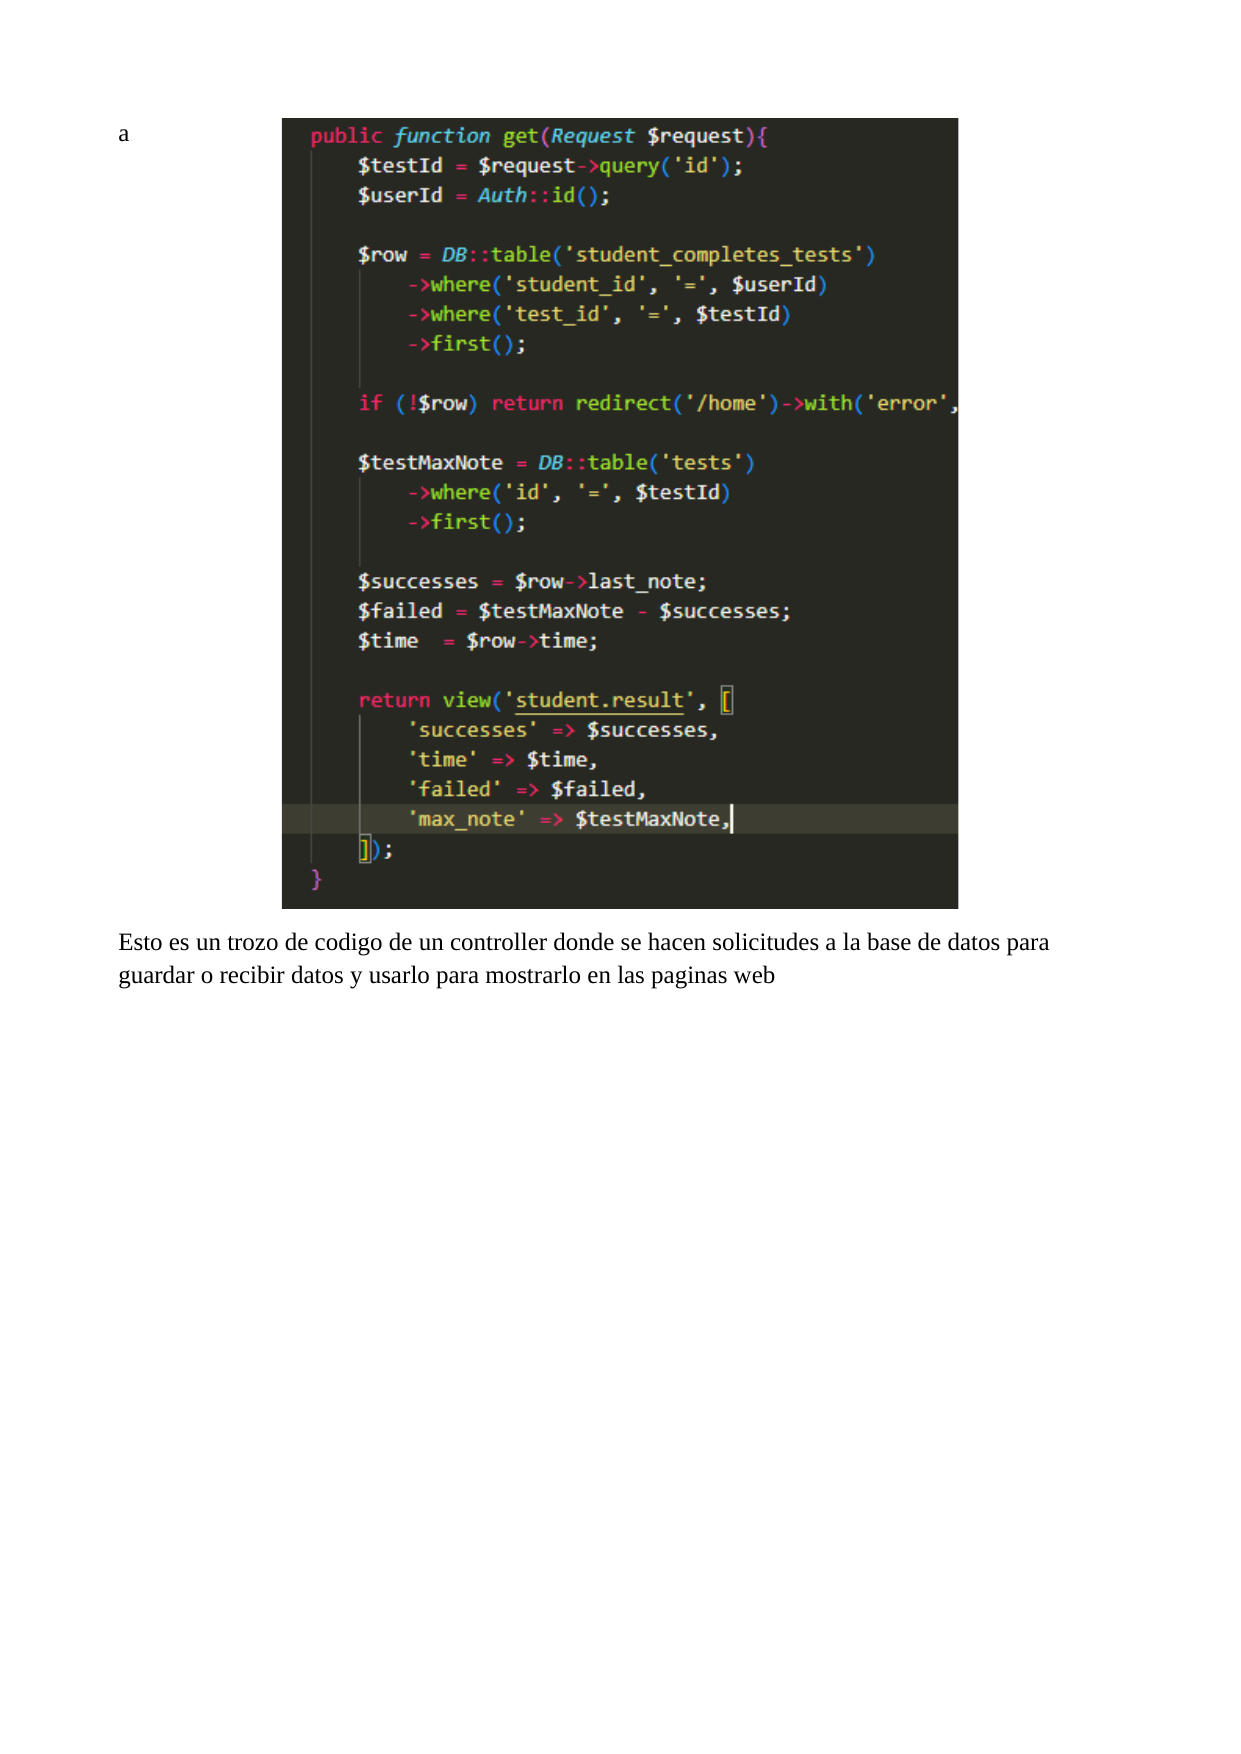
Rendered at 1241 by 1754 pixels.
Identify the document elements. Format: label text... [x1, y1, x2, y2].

text Esto es un trozo de codigo de un controller donde se hacen solicitudes a la base de datos para guardar o recibir datos y usarlo para mostrarlo en las paginas web [118, 927, 1122, 989]
text a [118, 118, 281, 147]
picture [281, 118, 959, 909]
text [959, 118, 1122, 147]
